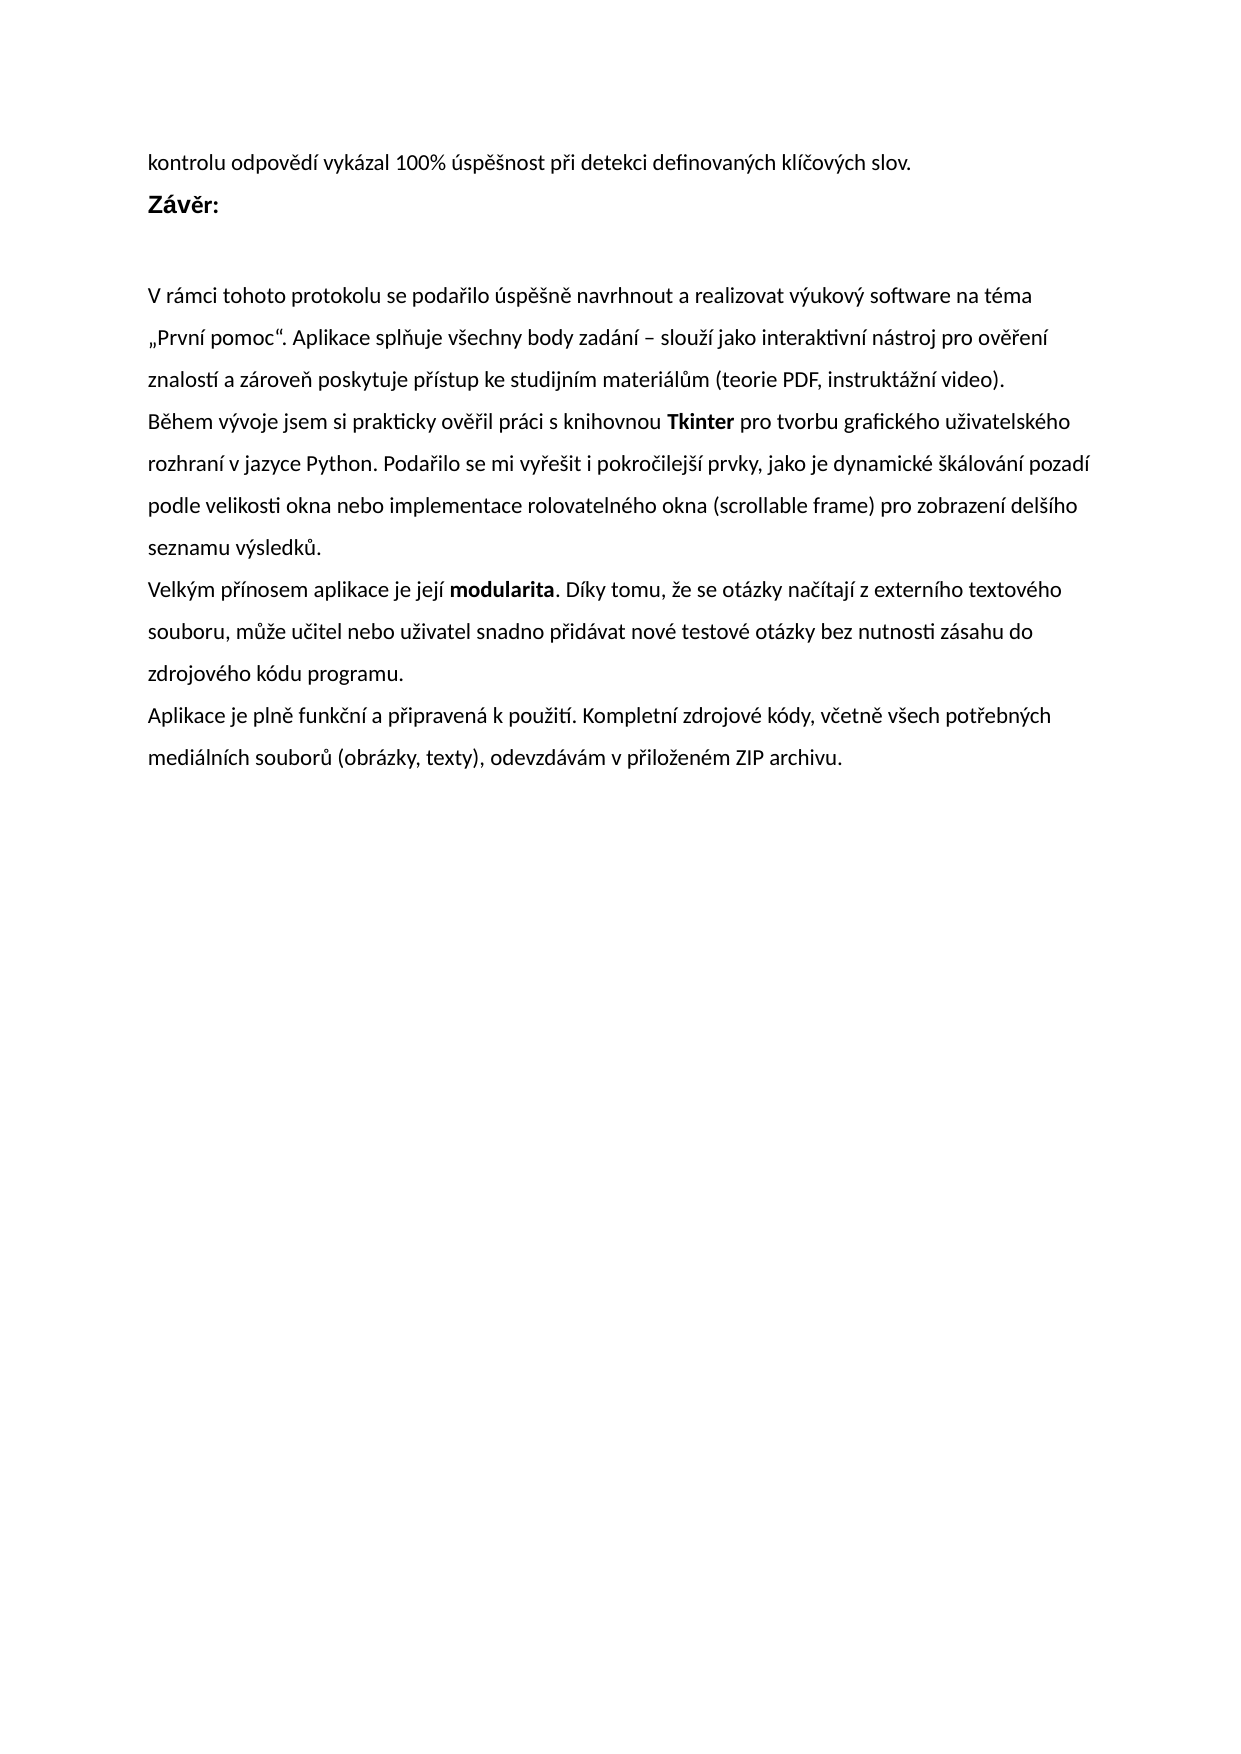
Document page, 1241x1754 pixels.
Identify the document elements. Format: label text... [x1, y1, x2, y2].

text kontrolu odpovědí vykázal 100% úspěšnost při detekci definovaných klíčových slov. [148, 148, 1093, 176]
text Aplikace je plně funkční a připravená k použití. Kompletní zdrojové kódy, včetně všech potřebných mediálních souborů (obrázky, texty), odevzdávám v přiloženém ZIP archivu. [148, 701, 1093, 771]
text Velkým přínosem aplikace je její modularita. Díky tomu, že se otázky načítají z externího textového souboru, může učitel nebo uživatel snadno přidávat nové testové otázky bez nutnosti zásahu do zdrojového kódu programu. [148, 575, 1093, 687]
text Během vývoje jsem si prakticky ověřil práci s knihovnou Tkinter pro tvorbu grafického uživatelského rozhraní v jazyce Python. Podařilo se mi vyřešit i pokročilejší prvky, jako je dynamické škálování pozadí podle velikosti okna nebo implementace rolovatelného okna (scrollable frame) pro zobrazení delšího seznamu výsledků. [148, 407, 1093, 561]
text V rámci tohoto protokolu se podařilo úspěšně navrhnout a realizovat výukový software na téma „První pomoc“. Aplikace splňuje všechny body zadání – slouží jako interaktivní nástroj pro ověření znalostí a zároveň poskytuje přístup ke studijním materiálům (teorie PDF, instruktážní video). [148, 281, 1093, 393]
text Závěr: [148, 189, 1093, 220]
